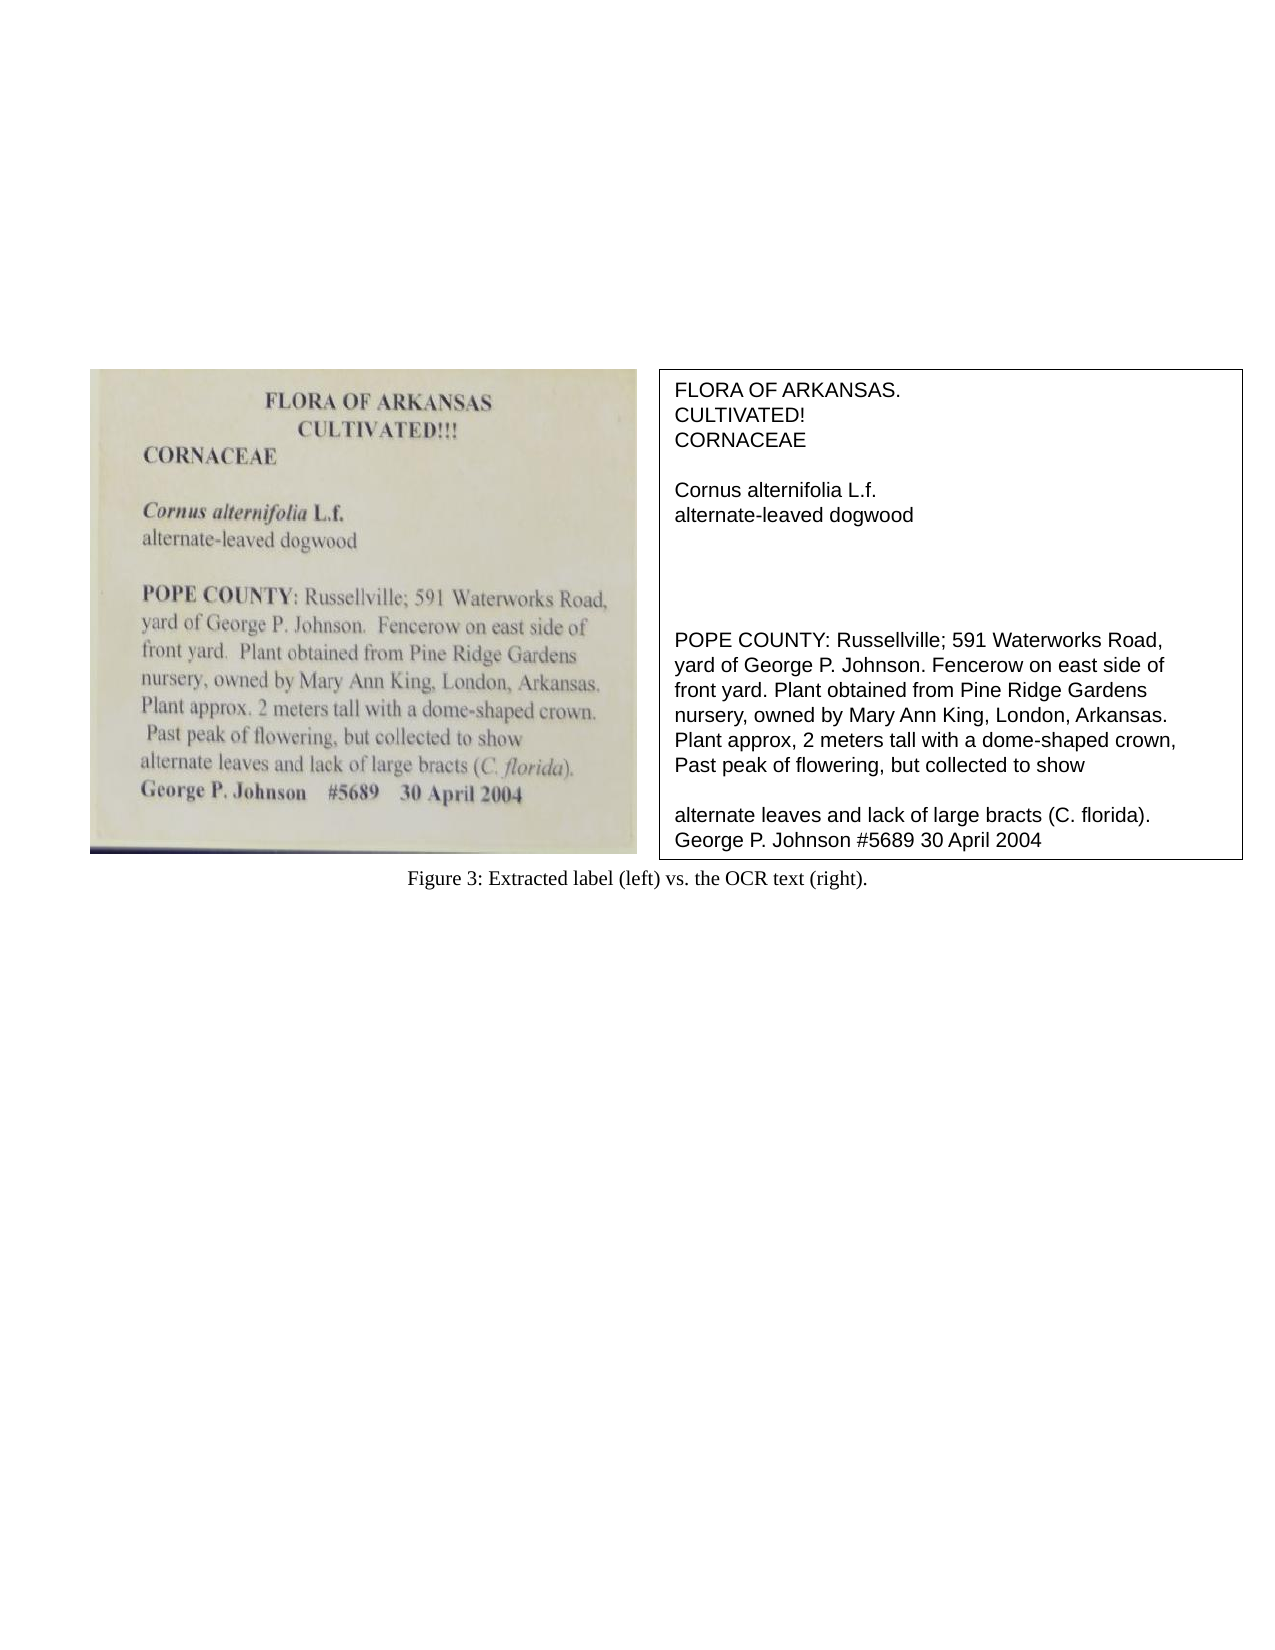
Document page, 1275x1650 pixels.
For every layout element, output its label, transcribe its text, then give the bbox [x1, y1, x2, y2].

text Figure 3: Extracted label (left) vs. the OCR text (right). [118, 866, 1157, 890]
picture [90, 369, 637, 854]
